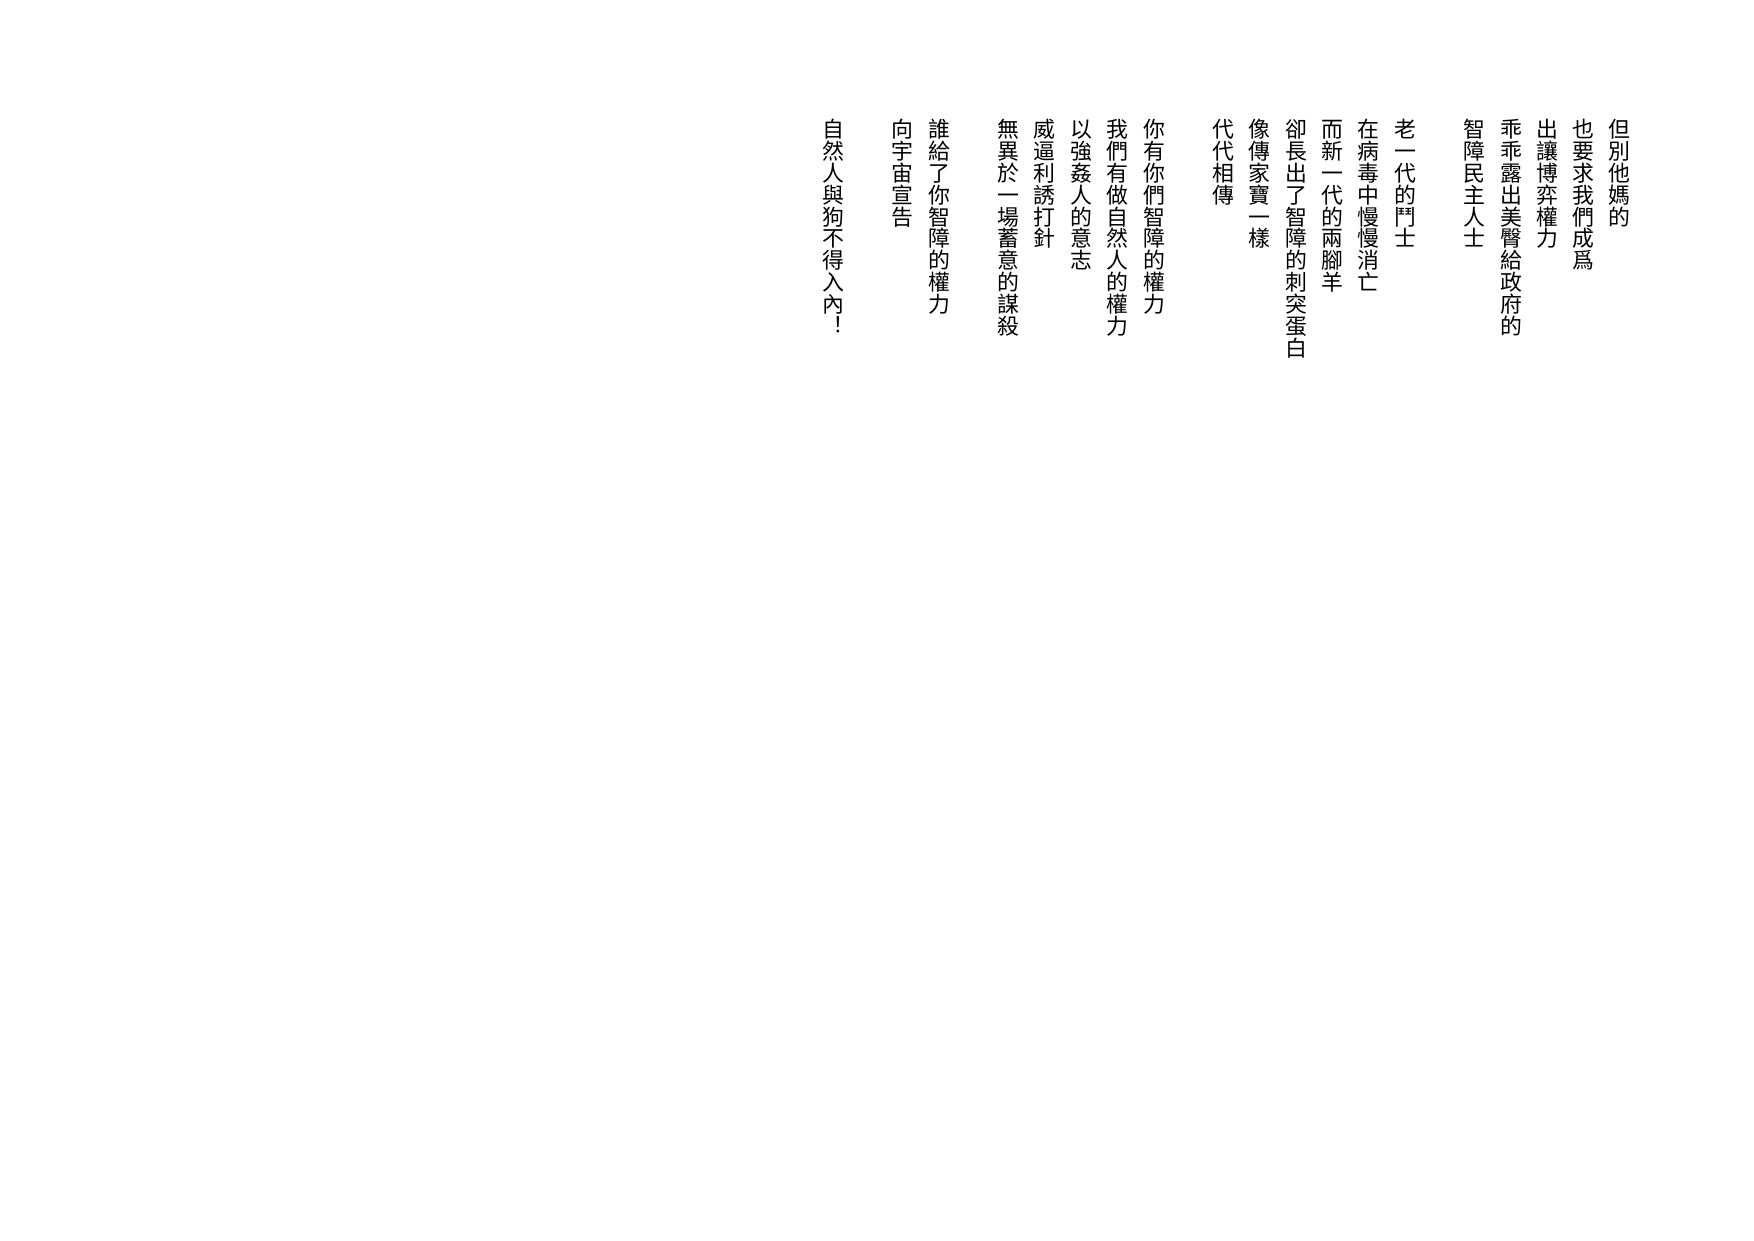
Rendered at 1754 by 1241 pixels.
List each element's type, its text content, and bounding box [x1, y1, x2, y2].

text 像傳家寶一樣 [1244, 118, 1276, 605]
text 老一代的鬥士 [1389, 118, 1421, 605]
text 乖乖露出美臀給政府的 [1495, 118, 1527, 605]
text 以強姦人的意志 [1066, 118, 1097, 605]
text 智障民主人士 [1459, 118, 1490, 605]
text 誰給了你智障的權力 [923, 118, 955, 605]
text 你有你們智障的權力 [1138, 118, 1170, 605]
text 也要求我們成爲 [1568, 118, 1599, 605]
text 而新一代的兩腳羊 [1317, 118, 1348, 605]
text 但別他媽的 [1604, 118, 1636, 605]
text 出讓博弈權力 [1531, 118, 1563, 605]
text 在病毒中慢慢消亡 [1353, 118, 1385, 605]
text 卻長出了智障的刺突蛋白 [1280, 118, 1312, 605]
text 向宇宙宣告 [887, 118, 919, 605]
text 威逼利誘打針 [1029, 118, 1061, 605]
text 自然人與狗不得入內！ [818, 118, 849, 605]
text 無異於一場蓄意的謀殺 [993, 118, 1024, 605]
text 代代相傳 [1208, 118, 1239, 605]
text 我們有做自然人的權力 [1102, 118, 1133, 605]
